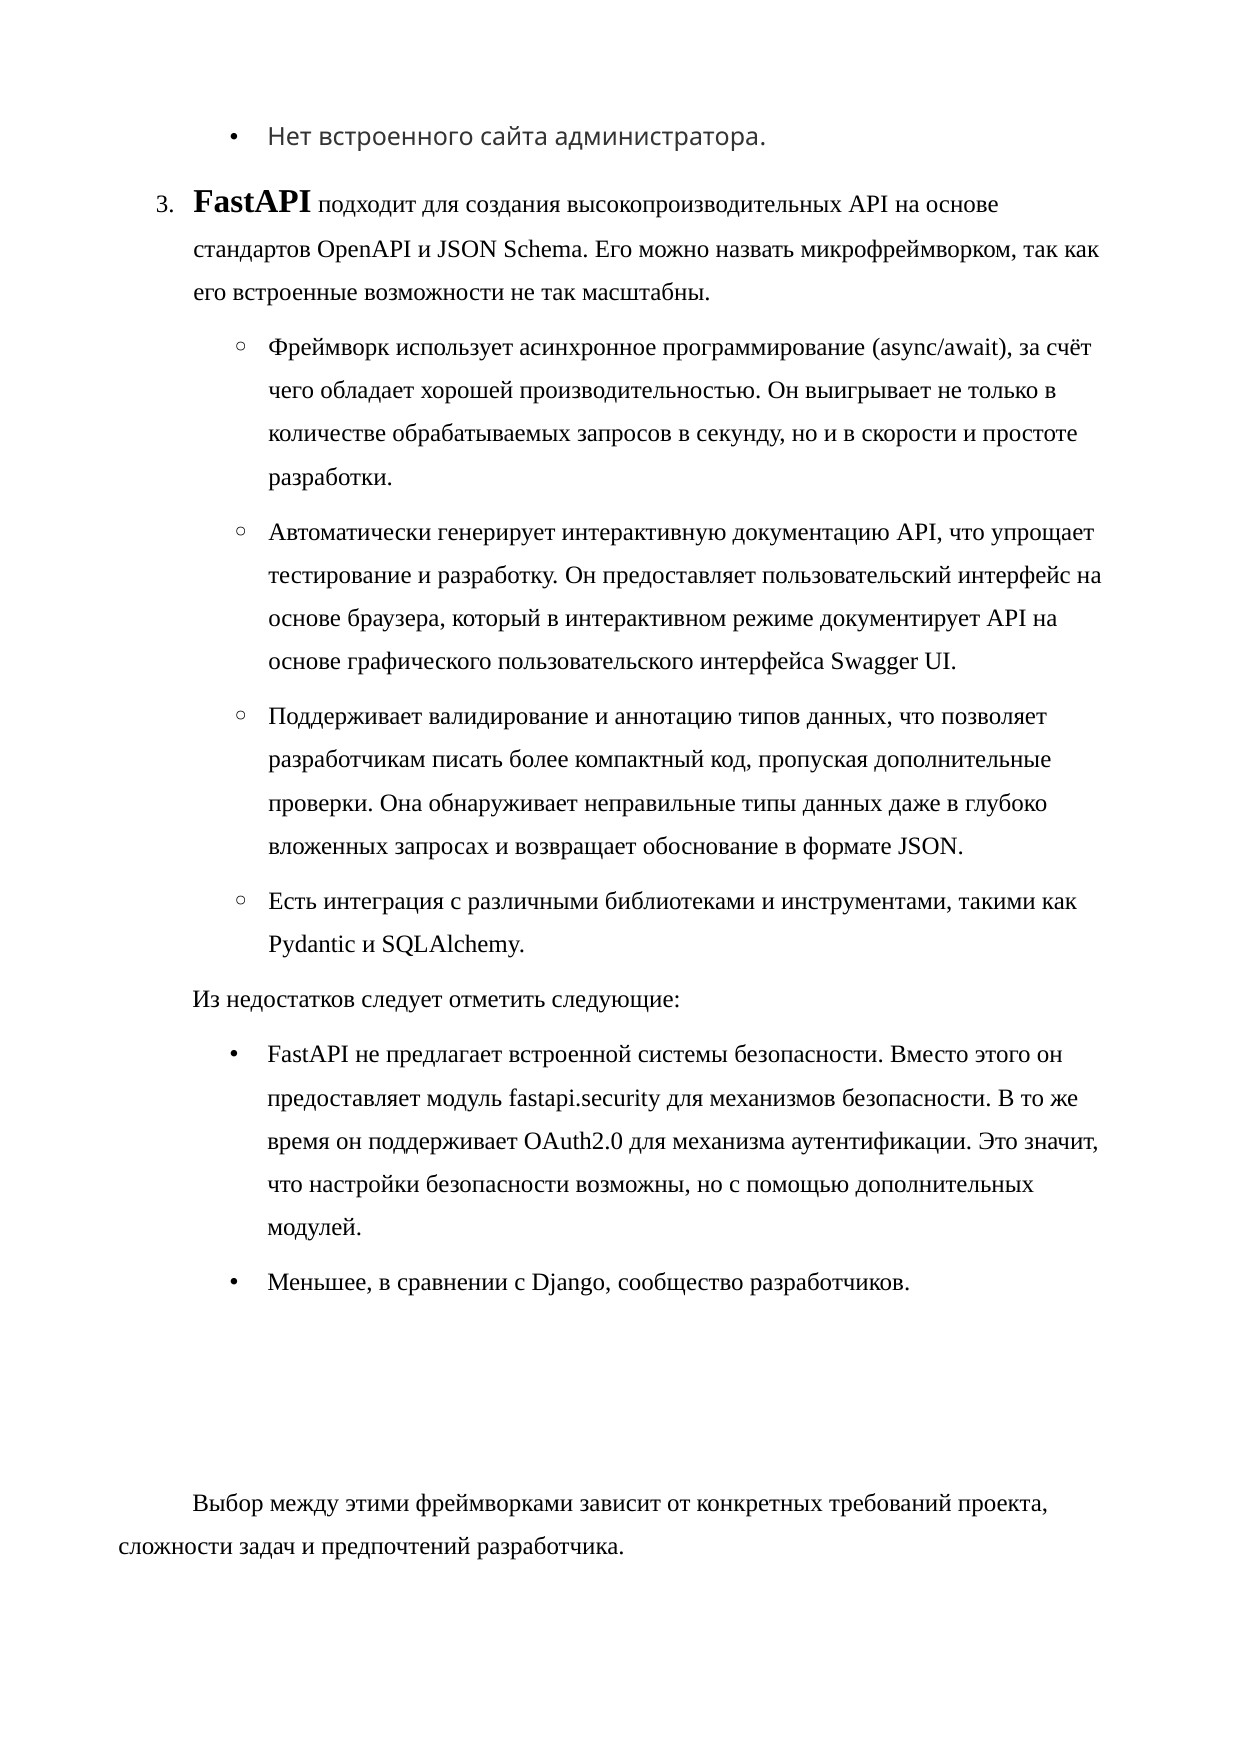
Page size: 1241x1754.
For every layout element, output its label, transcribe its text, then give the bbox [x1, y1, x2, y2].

list Автоматически генерирует интерактивную документацию API, что упрощает тестирование и разработку. Он предоставляет пользовательский интерфейс на основе браузера, который в интерактивном режиме документирует API на основе графического пользовательского интерфейса Swagger UI. [231, 517, 1122, 675]
list Фреймворк использует асинхронное программирование (async/await), за счёт чего обладает хорошей производительностью. Он выигрывает не только в количестве обрабатываемых запросов в секунду, но и в скорости и простоте разработки. [231, 332, 1122, 490]
list Поддерживает валидирование и аннотацию типов данных, что позволяет разработчикам писать более компактный код, пропуская дополнительные проверки. Она обнаруживает неправильные типы данных даже в глубоко вложенных запросах и возвращает обоснование в формате JSON. [231, 701, 1122, 859]
list Есть интеграция с различными библиотеками и инструментами, такими как Pydantic и SQLAlchemy. [231, 886, 1122, 958]
text Из недостатков следует отметить следующие: [118, 984, 1122, 1013]
list FastAPI подходит для создания высокопроизводительных API на основе стандартов OpenAPI и JSON Schema. Его можно назвать микрофреймворком, так как его встроенные возможности не так масштабны. [156, 181, 1122, 306]
list FastAPI не предлагает встроенной системы безопасности. Вместо этого он предоставляет модуль fastapi.security для механизмов безопасности. В то же время он поддерживает OAuth2.0 для механизма аутентификации. Это значит, что настройки безопасности возможны, но с помощью дополнительных модулей. [229, 1039, 1122, 1241]
list Меньшее, в сравнении с Django, сообщество разработчиков. [229, 1267, 1122, 1296]
list Нет встроенного сайта администратора. [229, 118, 1122, 152]
text Выбор между этими фреймворками зависит от конкретных требований проекта, сложности задач и предпочтений разработчика. [118, 1488, 1122, 1560]
